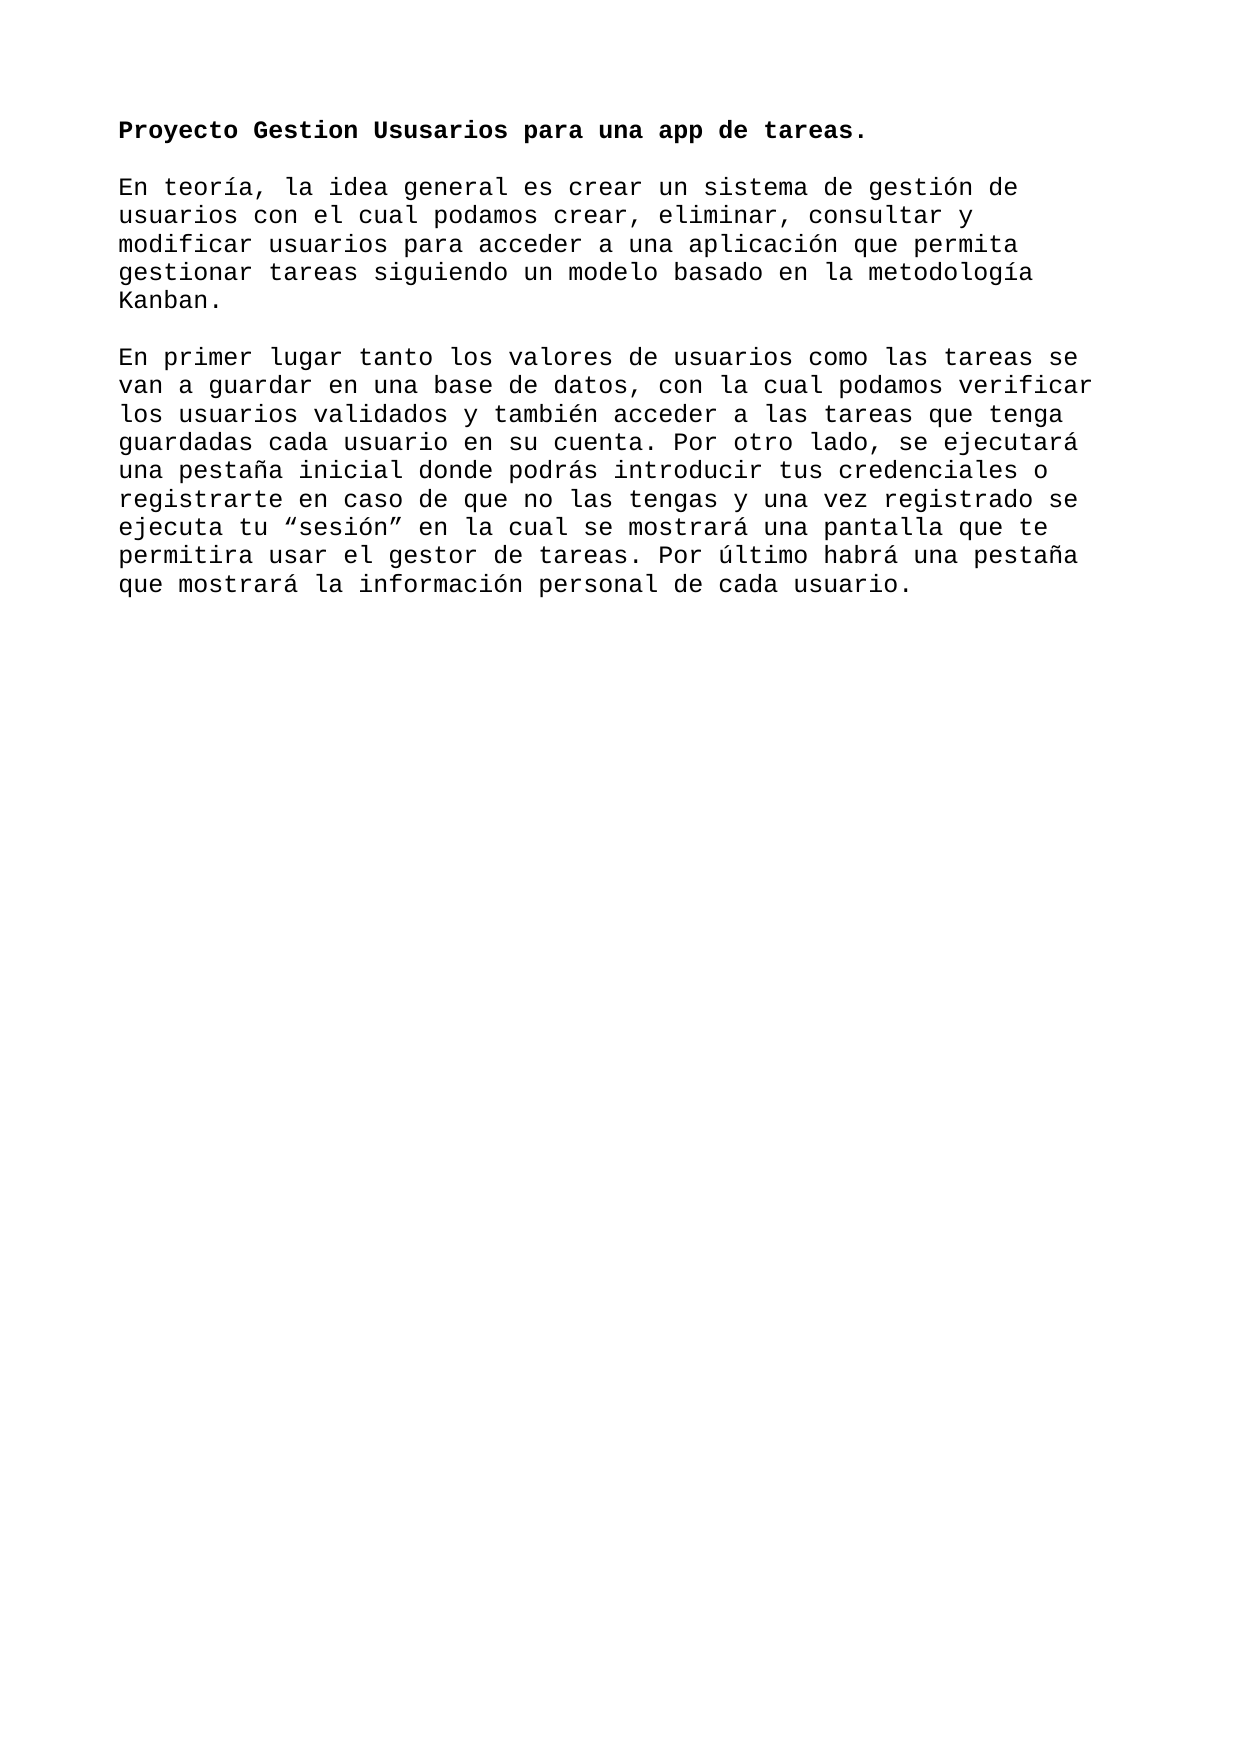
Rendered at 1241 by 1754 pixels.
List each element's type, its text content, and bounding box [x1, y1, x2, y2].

text En teoría, la idea general es crear un sistema de gestión de usuarios con el cual podamos crear, eliminar, consultar y modificar usuarios para acceder a una aplicación que permita gestionar tareas siguiendo un modelo basado en la metodología Kanban. [118, 175, 1122, 316]
text En primer lugar tanto los valores de usuarios como las tareas se van a guardar en una base de datos, con la cual podamos verificar los usuarios validados y también acceder a las tareas que tenga guardadas cada usuario en su cuenta. Por otro lado, se ejecutará una pestaña inicial donde podrás introducir tus credenciales o registrarte en caso de que no las tengas y una vez registrado se ejecuta tu “sesión” en la cual se mostrará una pantalla que te permitira usar el gestor de tareas. Por último habrá una pestaña que mostrará la información personal de cada usuario. [118, 345, 1122, 600]
text Proyecto Gestion Ususarios para una app de tareas. [118, 118, 1122, 146]
